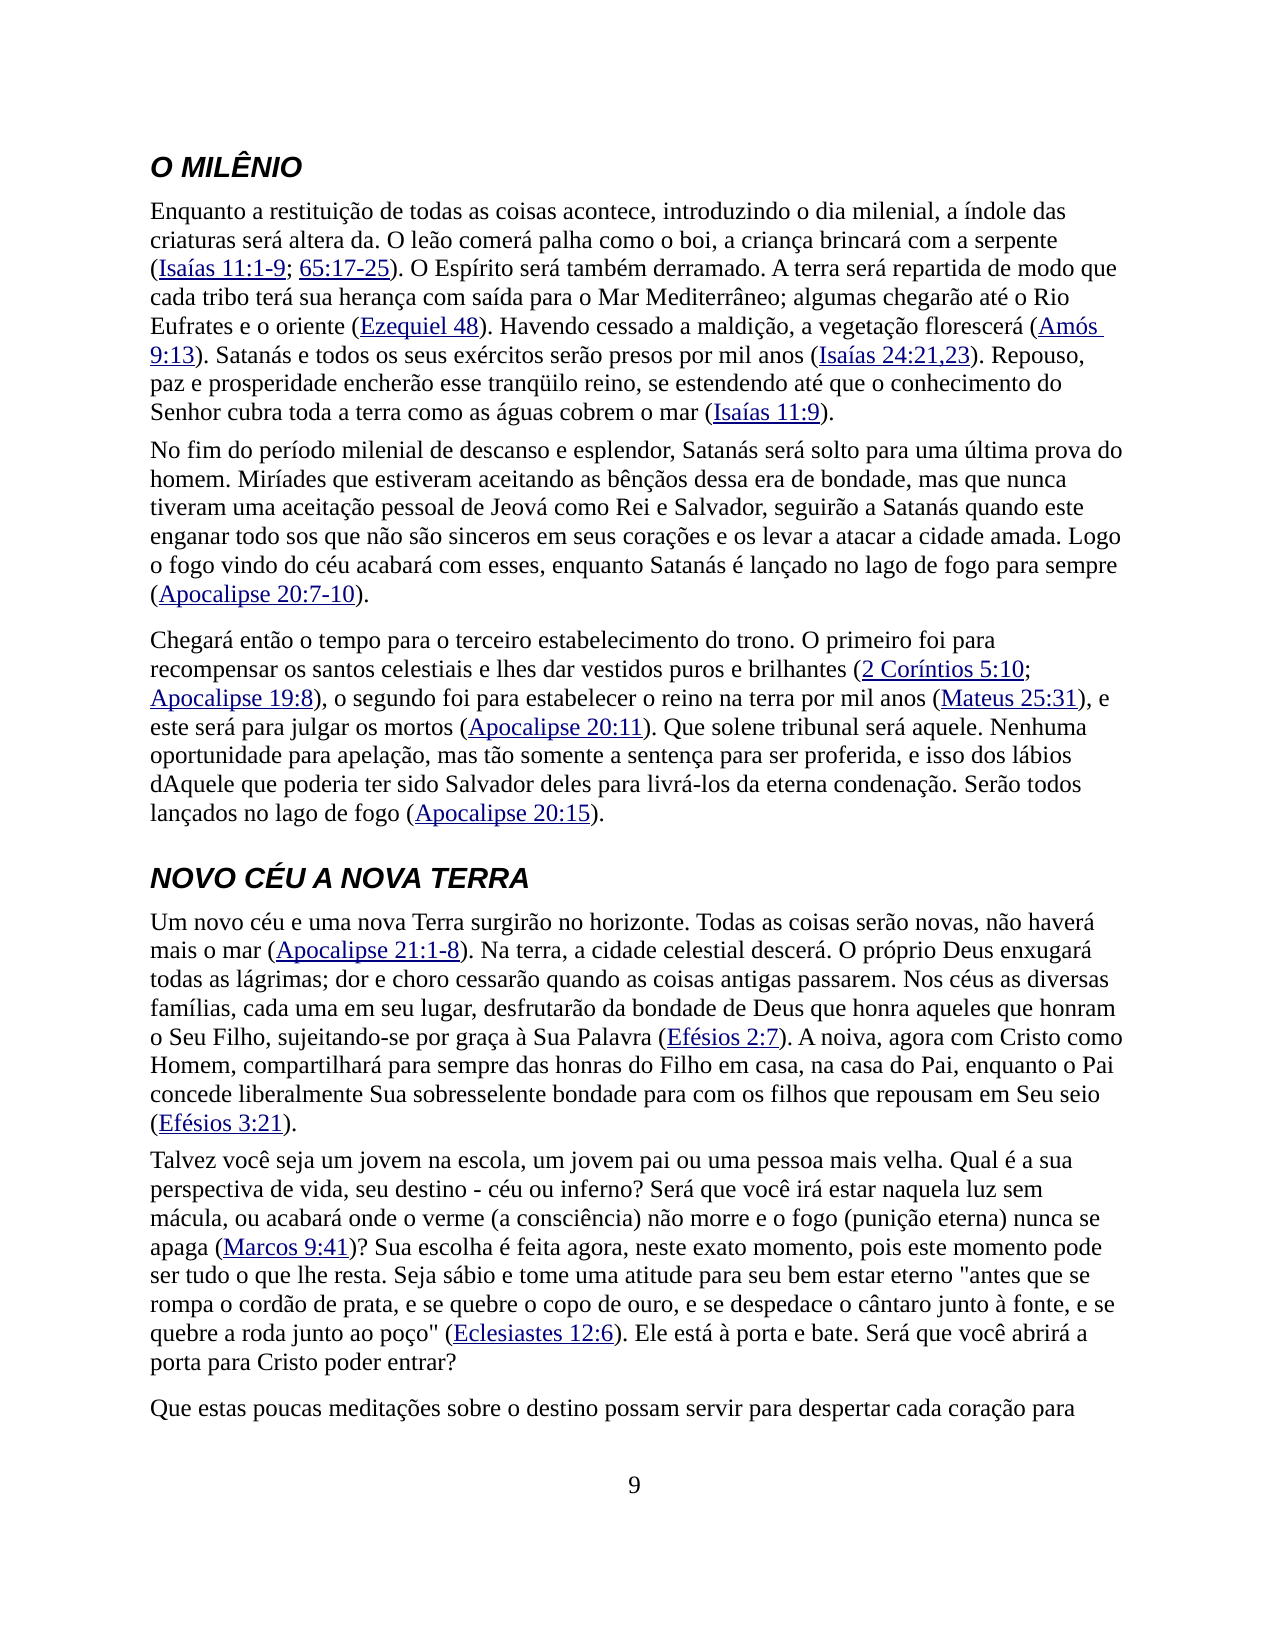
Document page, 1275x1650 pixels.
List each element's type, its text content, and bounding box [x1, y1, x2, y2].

text Que estas poucas meditações sobre o destino possam servir para despertar cada coração para [150, 1393, 1125, 1422]
text Enquanto a restituição de todas as coisas acontece, introduzindo o dia milenial, a índole das criaturas será altera da. O leão comerá palha como o boi, a criança brincará com a serpente (Isaías 11:1-9; 65:17-25). O Espírito será também derramado. A terra será repartida de modo que cada tribo terá sua herança com saída para o Mar Mediterrâneo; algumas chegarão até o Rio Eufrates e o oriente (Ezequiel 48). Havendo cessado a maldição, a vegetação florescerá (Amós 9:13). Satanás e todos os seus exércitos serão presos por mil anos (Isaías 24:21,23). Repouso, paz e prosperidade encherão esse tranqüilo reino, se estendendo até que o conhecimento do Senhor cubra toda a terra como as águas cobrem o mar (Isaías 11:9). [150, 196, 1125, 426]
subtitle NOVO CÉU A NOVA TERRA [150, 861, 1125, 894]
text Um novo céu e uma nova Terra surgirão no horizonte. Todas as coisas serão novas, não haverá mais o mar (Apocalipse 21:1-8). Na terra, a cidade celestial descerá. O próprio Deus enxugará todas as lágrimas; dor e choro cessarão quando as coisas antigas passarem. Nos céus as diversas famílias, cada uma em seu lugar, desfrutarão da bondade de Deus que honra aqueles que honram o Seu Filho, sujeitando-se por graça à Sua Palavra (Efésios 2:7). A noiva, agora com Cristo como Homem, compartilhará para sempre das honras do Filho em casa, na casa do Pai, enquanto o Pai concede liberalmente Sua sobresselente bondade para com os filhos que repousam em Seu seio (Efésios 3:21). [150, 907, 1125, 1137]
subtitle O MILÊNIO [150, 150, 1125, 183]
text Chegará então o tempo para o terceiro estabelecimento do trono. O primeiro foi para recompensar os santos celestiais e lhes dar vestidos puros e brilhantes (2 Coríntios 5:10; Apocalipse 19:8), o segundo foi para estabelecer o reino na terra por mil anos (Mateus 25:31), e este será para julgar os mortos (Apocalipse 20:11). Que solene tribunal será aquele. Nenhuma oportunidade para apelação, mas tão somente a sentença para ser proferida, e isso dos lábios dAquele que poderia ter sido Salvador deles para livrá-los da eterna condenação. Serão todos lançados no lago de fogo (Apocalipse 20:15). [150, 625, 1125, 827]
text Talvez você seja um jovem na escola, um jovem pai ou uma pessoa mais velha. Qual é a sua perspectiva de vida, seu destino - céu ou inferno? Será que você irá estar naquela luz sem mácula, ou acabará onde o verme (a consciência) não morre e o fogo (punição eterna) nunca se apaga (Marcos 9:41)? Sua escolha é feita agora, neste exato momento, pois este momento pode ser tudo o que lhe resta. Seja sábio e tome uma atitude para seu bem estar eterno "antes que se rompa o cordão de prata, e se quebre o copo de ouro, e se despedace o cântaro junto à fonte, e se quebre a roda junto ao poço" (Eclesiastes 12:6). Ele está à porta e bate. Será que você abrirá a porta para Cristo poder entrar? [150, 1146, 1125, 1376]
text No fim do período milenial de descanso e esplendor, Satanás será solto para uma última prova do homem. Miríades que estiveram aceitando as bênçãos dessa era de bondade, mas que nunca tiveram uma aceitação pessoal de Jeová como Rei e Salvador, seguirão a Satanás quando este enganar todo sos que não são sinceros em seus corações e os levar a atacar a cidade amada. Logo o fogo vindo do céu acabará com esses, enquanto Satanás é lançado no lago de fogo para sempre (Apocalipse 20:7-10). [150, 435, 1125, 607]
